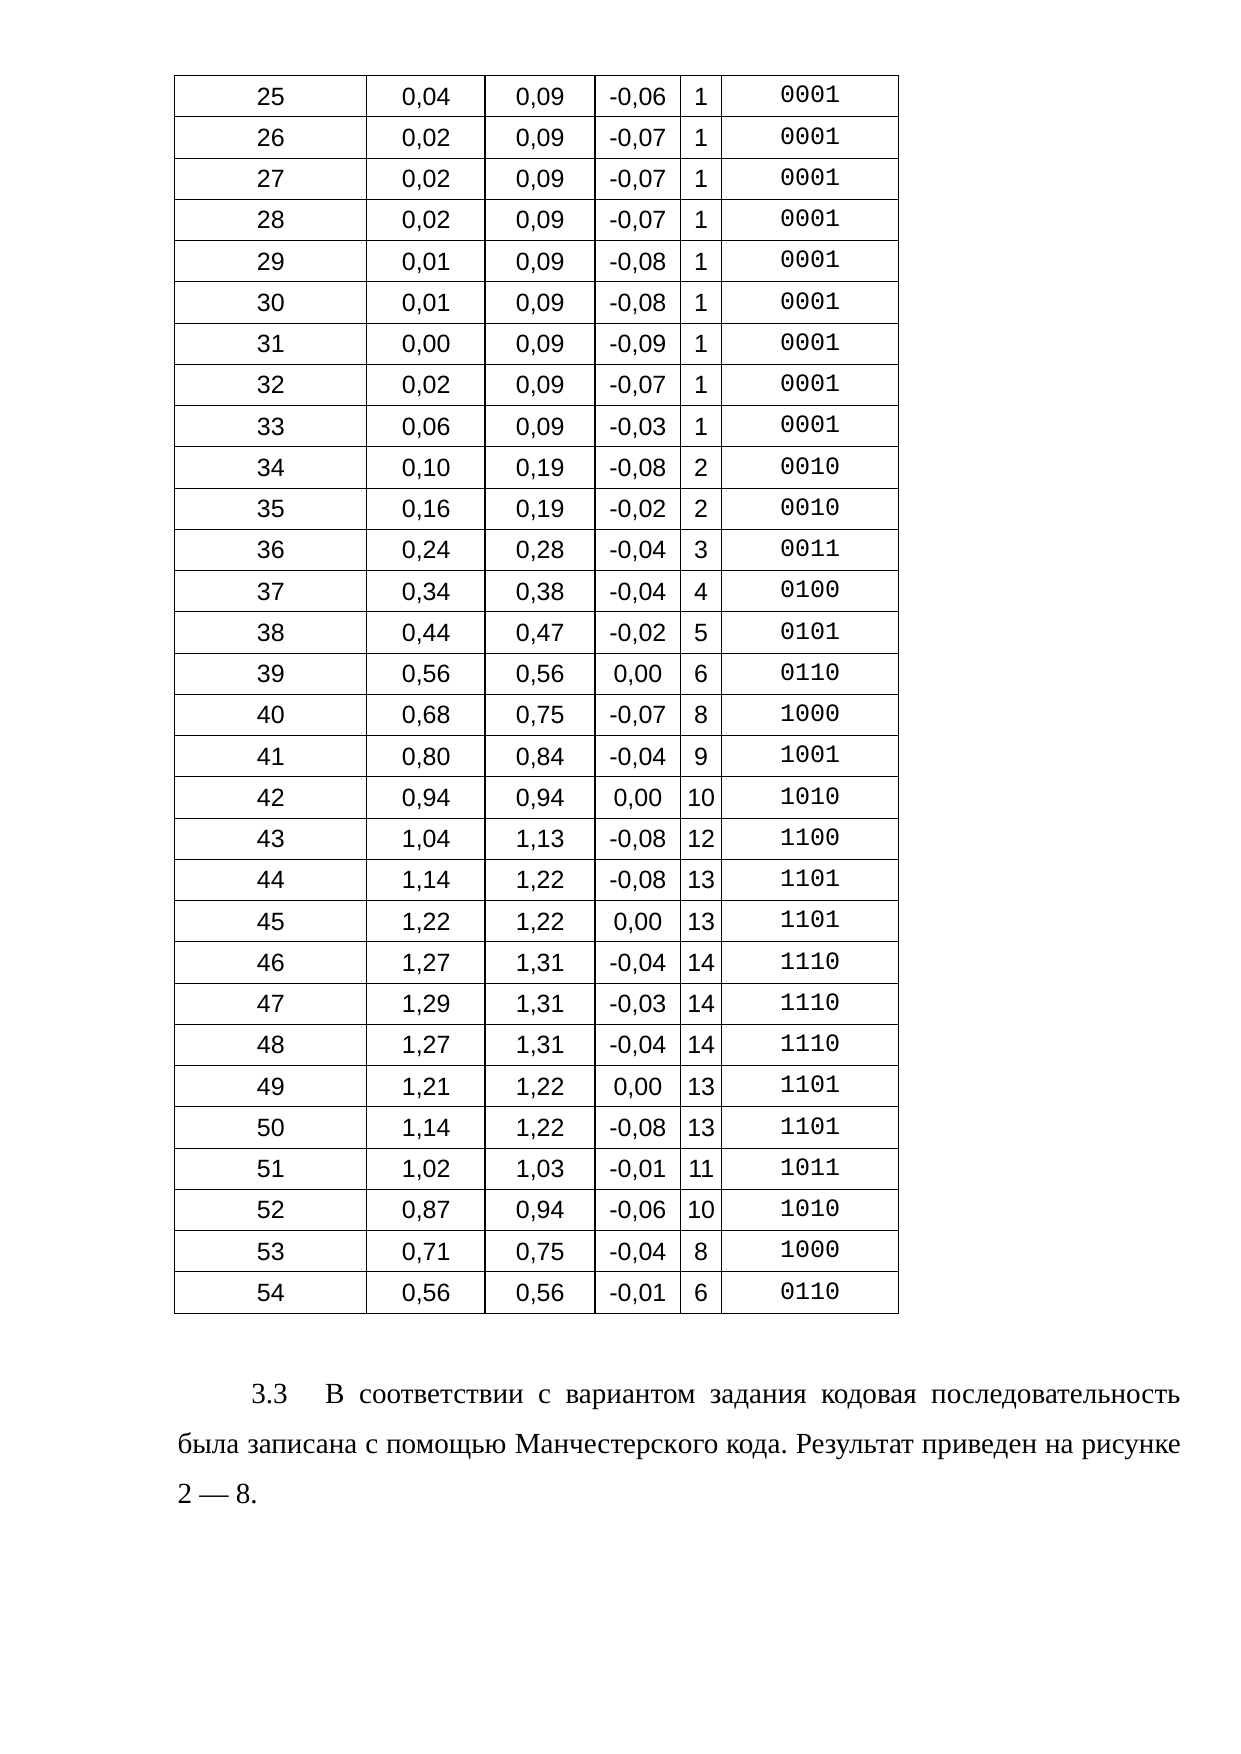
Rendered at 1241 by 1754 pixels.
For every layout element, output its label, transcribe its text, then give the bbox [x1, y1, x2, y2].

table_cell 0,28 [486, 530, 594, 570]
table_cell -0,08 [596, 241, 680, 281]
table_cell 0110 [722, 654, 898, 694]
table_cell 0,00 [596, 901, 680, 941]
table_cell 12 [681, 819, 721, 859]
table_cell -0,08 [596, 1107, 680, 1147]
table_cell 33 [175, 406, 366, 446]
table_cell -0,02 [596, 612, 680, 652]
table_cell 27 [175, 159, 366, 199]
table_cell 40 [175, 695, 366, 735]
table_cell -0,03 [596, 406, 680, 446]
table_cell -0,06 [596, 76, 680, 116]
table_cell -0,04 [596, 1025, 680, 1065]
table_cell 0110 [722, 1272, 898, 1312]
table_cell -0,07 [596, 117, 680, 157]
table_cell 51 [175, 1149, 366, 1189]
table_cell 14 [681, 942, 721, 982]
table_cell 49 [175, 1066, 366, 1106]
table_cell 0100 [722, 571, 898, 611]
table_cell 0,09 [486, 159, 594, 199]
table_cell 0001 [722, 406, 898, 446]
table_cell 1,31 [486, 1025, 594, 1065]
table_cell 1010 [722, 1190, 898, 1230]
table_cell 1,21 [367, 1066, 484, 1106]
table_cell 26 [175, 117, 366, 157]
list В соответствии с вариантом задания кодовая последовательность была записана с помощью Манчестерского кода. Результат приведен на рисунке 2 — 8. [177, 1376, 1181, 1510]
table_cell 53 [175, 1231, 366, 1271]
table_cell 0,94 [486, 777, 594, 817]
table_cell 0010 [722, 489, 898, 529]
table_cell 0,80 [367, 736, 484, 776]
table_cell 1 [681, 76, 721, 116]
table_cell 0,10 [367, 447, 484, 487]
table_cell 1,14 [367, 1107, 484, 1147]
table_cell 1,31 [486, 942, 594, 982]
table_cell 35 [175, 489, 366, 529]
table_cell 4 [681, 571, 721, 611]
table_cell -0,03 [596, 984, 680, 1024]
table_cell 10 [681, 777, 721, 817]
table_cell 1,22 [486, 860, 594, 900]
table_cell -0,02 [596, 489, 680, 529]
table_cell 1000 [722, 695, 898, 735]
table_cell 0,09 [486, 365, 594, 405]
table_cell 1,29 [367, 984, 484, 1024]
table_cell 1011 [722, 1149, 898, 1189]
table_cell -0,08 [596, 860, 680, 900]
table_cell 1,03 [486, 1149, 594, 1189]
table_cell 46 [175, 942, 366, 982]
table_cell 1110 [722, 1025, 898, 1065]
table_cell 47 [175, 984, 366, 1024]
table_cell 0,00 [596, 654, 680, 694]
table_cell 39 [175, 654, 366, 694]
table_cell -0,07 [596, 695, 680, 735]
table_cell 0001 [722, 324, 898, 364]
table_cell 1101 [722, 860, 898, 900]
table_cell 0,75 [486, 695, 594, 735]
table_cell 0,68 [367, 695, 484, 735]
table_cell 1,02 [367, 1149, 484, 1189]
table_cell 1 [681, 365, 721, 405]
table_cell 1010 [722, 777, 898, 817]
table_cell 0,09 [486, 324, 594, 364]
table_cell 0,01 [367, 282, 484, 322]
table_cell 32 [175, 365, 366, 405]
table_cell 44 [175, 860, 366, 900]
table_cell 13 [681, 901, 721, 941]
table_cell 1110 [722, 984, 898, 1024]
table_cell 0,00 [596, 777, 680, 817]
table_cell 0,56 [486, 1272, 594, 1312]
table_cell 52 [175, 1190, 366, 1230]
table_cell 1101 [722, 901, 898, 941]
table_cell 1,04 [367, 819, 484, 859]
table_cell 1,27 [367, 942, 484, 982]
table_cell -0,04 [596, 736, 680, 776]
table_cell 0,06 [367, 406, 484, 446]
table_cell 0011 [722, 530, 898, 570]
table_cell -0,08 [596, 447, 680, 487]
table_cell 0,09 [486, 76, 594, 116]
table_cell 0001 [722, 241, 898, 281]
table_cell 38 [175, 612, 366, 652]
table_cell 1,22 [486, 1107, 594, 1147]
table_cell 1110 [722, 942, 898, 982]
table_cell 37 [175, 571, 366, 611]
table_cell -0,04 [596, 530, 680, 570]
table_cell 8 [681, 695, 721, 735]
table_cell 13 [681, 860, 721, 900]
table_cell 1,22 [486, 901, 594, 941]
table_cell 14 [681, 1025, 721, 1065]
table_cell -0,07 [596, 159, 680, 199]
table_cell -0,04 [596, 571, 680, 611]
table_cell 10 [681, 1190, 721, 1230]
table_cell 6 [681, 1272, 721, 1312]
table_cell 1,27 [367, 1025, 484, 1065]
table_cell 0,94 [367, 777, 484, 817]
table_cell 0,38 [486, 571, 594, 611]
table_cell 1,22 [486, 1066, 594, 1106]
table_cell 3 [681, 530, 721, 570]
table_cell 0,00 [596, 1066, 680, 1106]
table_cell 6 [681, 654, 721, 694]
table_cell 0,00 [367, 324, 484, 364]
table_cell 0,02 [367, 159, 484, 199]
table_cell 25 [175, 76, 366, 116]
table_cell 0,09 [486, 241, 594, 281]
table_cell 0,19 [486, 447, 594, 487]
table_cell 0,84 [486, 736, 594, 776]
table_cell 0,56 [486, 654, 594, 694]
table_cell -0,08 [596, 282, 680, 322]
table_cell 0001 [722, 365, 898, 405]
table_cell 11 [681, 1149, 721, 1189]
table_cell 0,47 [486, 612, 594, 652]
table_cell 1 [681, 406, 721, 446]
table_cell 1,13 [486, 819, 594, 859]
table_cell 1 [681, 159, 721, 199]
table_cell 0,87 [367, 1190, 484, 1230]
table_cell 0,02 [367, 365, 484, 405]
table_cell 1100 [722, 819, 898, 859]
table_cell 41 [175, 736, 366, 776]
table_cell 0001 [722, 76, 898, 116]
table_cell 0001 [722, 117, 898, 157]
table_cell 0,16 [367, 489, 484, 529]
table_cell -0,09 [596, 324, 680, 364]
table_cell 0101 [722, 612, 898, 652]
table_cell 31 [175, 324, 366, 364]
table_cell 1 [681, 200, 721, 240]
table_cell 0,09 [486, 200, 594, 240]
table_cell 28 [175, 200, 366, 240]
table_cell 45 [175, 901, 366, 941]
table_cell -0,01 [596, 1149, 680, 1189]
table_cell 1101 [722, 1107, 898, 1147]
table_cell 0,09 [486, 406, 594, 446]
table_cell 0,04 [367, 76, 484, 116]
table_cell 34 [175, 447, 366, 487]
table_cell 9 [681, 736, 721, 776]
table_cell 0001 [722, 159, 898, 199]
table_cell 0,94 [486, 1190, 594, 1230]
table_cell 0,71 [367, 1231, 484, 1271]
table_cell 1101 [722, 1066, 898, 1106]
table_cell -0,07 [596, 200, 680, 240]
table_cell -0,07 [596, 365, 680, 405]
table_cell 30 [175, 282, 366, 322]
table_cell 0,56 [367, 654, 484, 694]
table_cell 1 [681, 324, 721, 364]
table_cell 36 [175, 530, 366, 570]
table_cell 13 [681, 1066, 721, 1106]
table_cell 1 [681, 117, 721, 157]
table_cell 0,02 [367, 117, 484, 157]
table_cell 5 [681, 612, 721, 652]
table_cell 0,56 [367, 1272, 484, 1312]
table_cell 0010 [722, 447, 898, 487]
table_cell -0,04 [596, 942, 680, 982]
table_cell 13 [681, 1107, 721, 1147]
table_cell 1000 [722, 1231, 898, 1271]
table_cell 0,24 [367, 530, 484, 570]
table_cell 1,14 [367, 860, 484, 900]
table_cell 0,19 [486, 489, 594, 529]
table_cell 48 [175, 1025, 366, 1065]
table_cell 42 [175, 777, 366, 817]
table_cell 1 [681, 282, 721, 322]
table_cell 1,22 [367, 901, 484, 941]
table_cell -0,01 [596, 1272, 680, 1312]
table_cell -0,04 [596, 1231, 680, 1271]
table_cell -0,06 [596, 1190, 680, 1230]
table_cell 29 [175, 241, 366, 281]
table_cell 0,34 [367, 571, 484, 611]
table_cell 14 [681, 984, 721, 1024]
table_cell 0,44 [367, 612, 484, 652]
table_cell 0,09 [486, 117, 594, 157]
table_cell 1 [681, 241, 721, 281]
table_cell 2 [681, 447, 721, 487]
table_cell 0,02 [367, 200, 484, 240]
table_cell 0001 [722, 200, 898, 240]
table_cell 1,31 [486, 984, 594, 1024]
table_cell 8 [681, 1231, 721, 1271]
table_cell 50 [175, 1107, 366, 1147]
table_cell -0,08 [596, 819, 680, 859]
table_cell 0,01 [367, 241, 484, 281]
table_cell 0,75 [486, 1231, 594, 1271]
table_cell 0,09 [486, 282, 594, 322]
table_cell 0001 [722, 282, 898, 322]
table_cell 54 [175, 1272, 366, 1312]
table_cell 1001 [722, 736, 898, 776]
table_cell 2 [681, 489, 721, 529]
table_cell 43 [175, 819, 366, 859]
